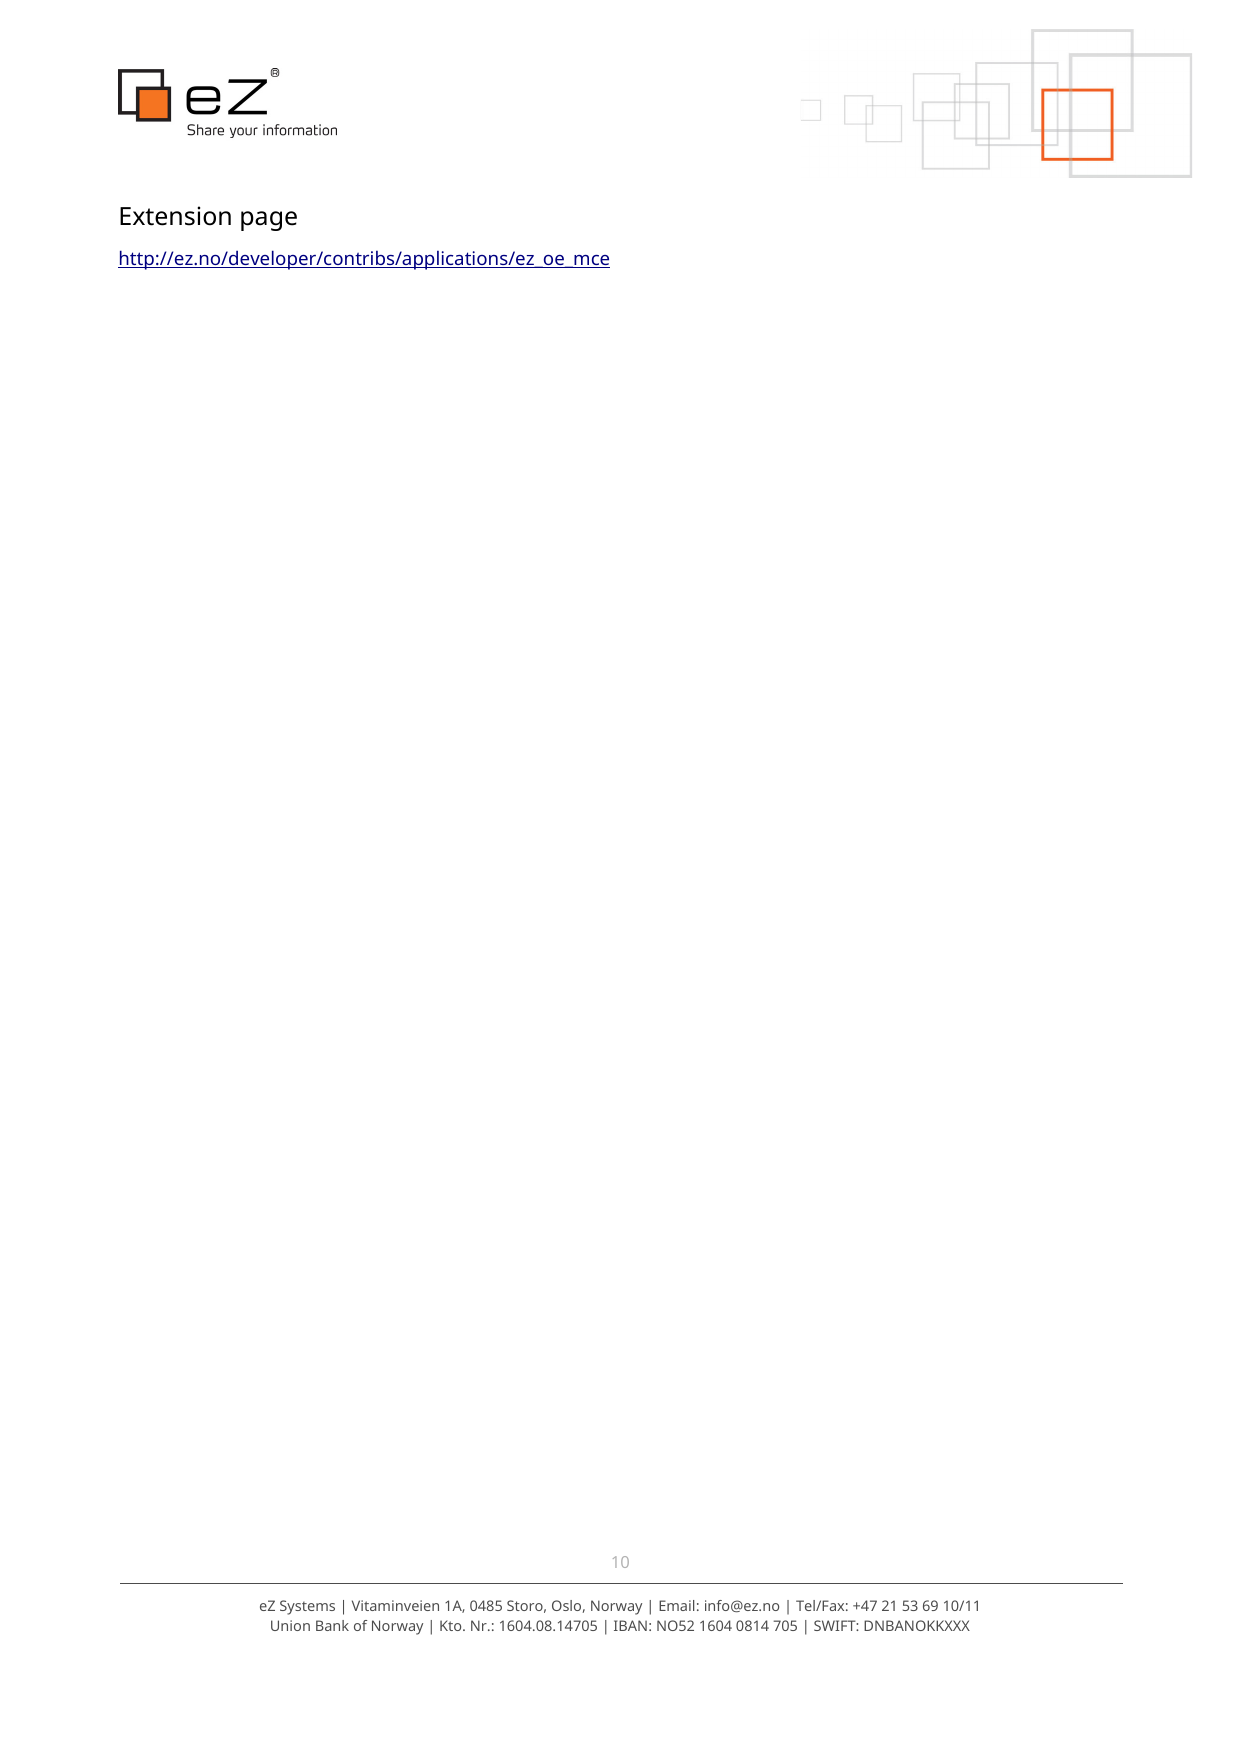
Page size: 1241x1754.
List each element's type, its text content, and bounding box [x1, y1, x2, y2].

text http://ez.no/developer/contribs/applications/ez_oe_mce [118, 245, 1122, 271]
picture [800, 29, 1193, 178]
picture [118, 68, 442, 187]
subtitle Extension page [118, 199, 1122, 233]
